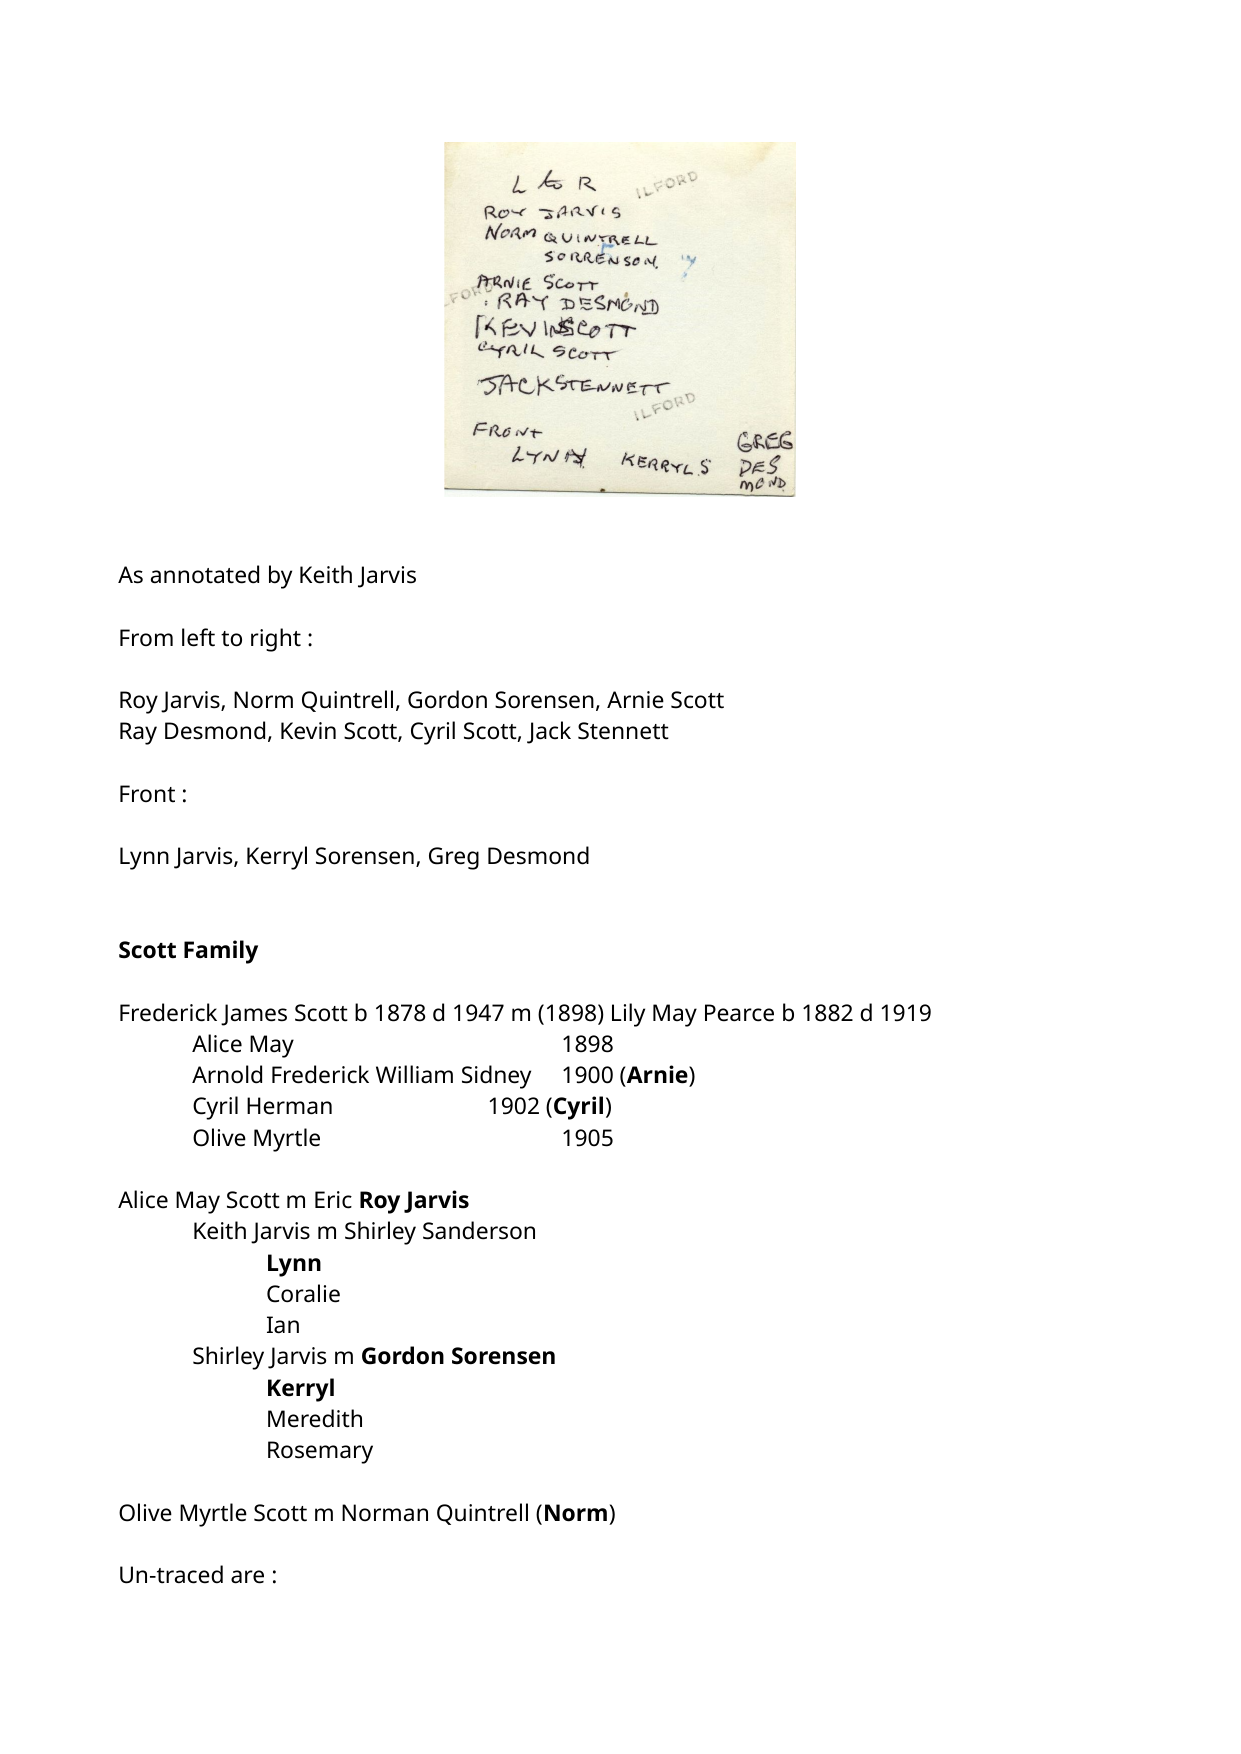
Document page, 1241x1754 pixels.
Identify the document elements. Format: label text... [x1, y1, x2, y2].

text Un-traced are : [118, 1559, 1122, 1590]
text Roy Jarvis, Norm Quintrell, Gordon Sorensen, Arnie Scott [118, 684, 1122, 715]
text From left to right : [118, 621, 1122, 653]
text Lynn [118, 1246, 1122, 1278]
text Rosemary [118, 1434, 1122, 1465]
picture [444, 142, 796, 497]
text Cyril Herman 1902 (Cyril) [118, 1090, 1122, 1121]
text Coralie [118, 1278, 1122, 1309]
text Kerryl [118, 1371, 1122, 1403]
text Meredith [118, 1403, 1122, 1434]
text Scott Family [118, 934, 1122, 965]
text Arnold Frederick William Sidney 1900 (Arnie) [118, 1059, 1122, 1090]
text Lynn Jarvis, Kerryl Sorensen, Greg Desmond [118, 840, 1122, 871]
text Alice May 1898 [118, 1028, 1122, 1059]
text Ian [118, 1309, 1122, 1340]
text Front : [118, 778, 1122, 809]
text Frederick James Scott b 1878 d 1947 m (1898) Lily May Pearce b 1882 d 1919 [118, 996, 1122, 1028]
text Shirley Jarvis m Gordon Sorensen [118, 1340, 1122, 1371]
text As annotated by Keith Jarvis [118, 559, 1122, 590]
text Olive Myrtle 1905 [118, 1121, 1122, 1153]
text Olive Myrtle Scott m Norman Quintrell (Norm) [118, 1496, 1122, 1528]
text Ray Desmond, Kevin Scott, Cyril Scott, Jack Stennett [118, 715, 1122, 746]
text Keith Jarvis m Shirley Sanderson [118, 1215, 1122, 1246]
text Alice May Scott m Eric Roy Jarvis [118, 1184, 1122, 1215]
